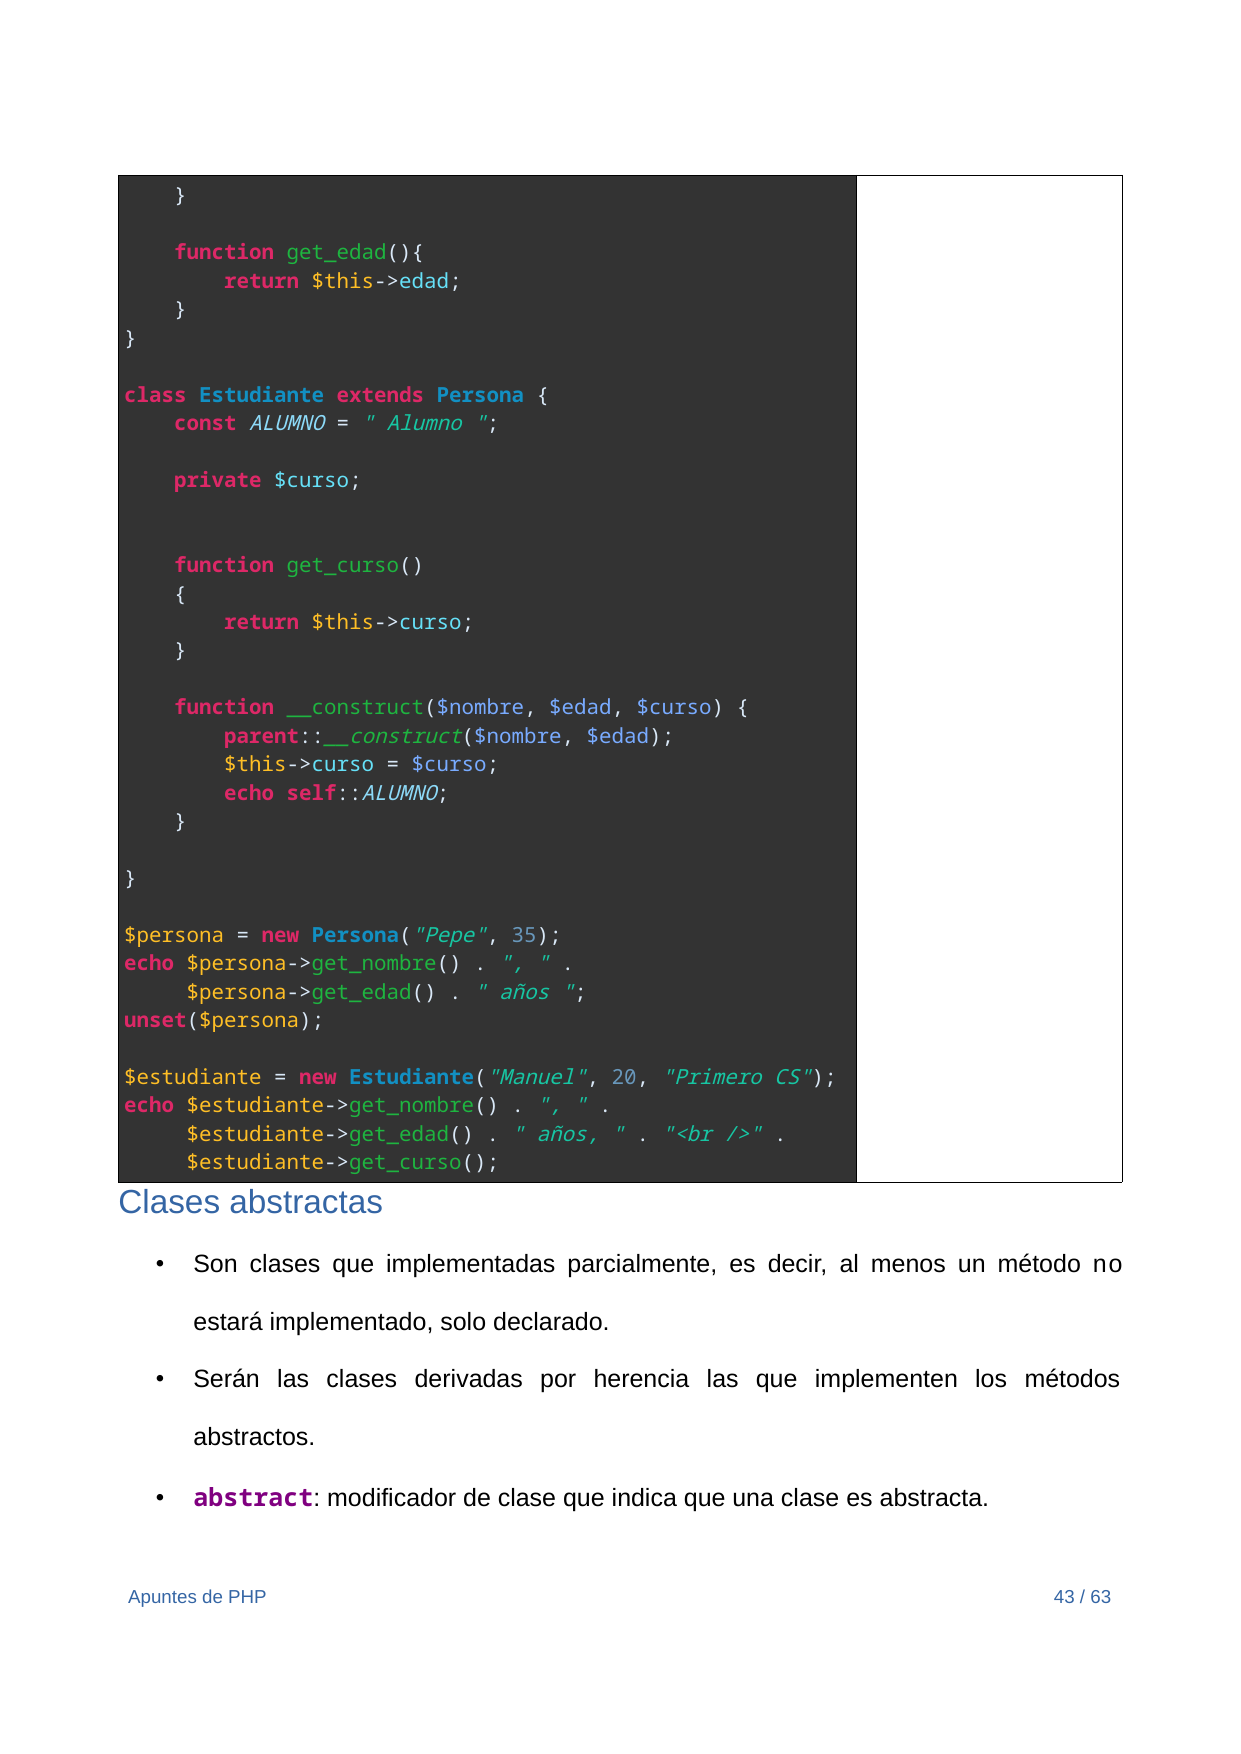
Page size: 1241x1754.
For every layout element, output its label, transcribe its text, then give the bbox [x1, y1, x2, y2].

table_header } function get_edad(){ return $this->edad; } } class Estudiante extends Persona { const ALUMNO = " Alumno "; private $curso; function get_curso() { return $this->curso; } function __construct($nombre, $edad, $curso) { parent::__construct($nombre, $edad); $this->curso = $curso; echo self::ALUMNO; } } $persona = new Persona("Pepe", 35); echo $persona->get_nombre() . ", " . $persona->get_edad() . " años "; unset($persona); $estudiante = new Estudiante("Manuel", 20, "Primero CS"); echo $estudiante->get_nombre() . ", " . $estudiante->get_edad() . " años, " . "<br />" . $estudiante->get_curso(); [119, 176, 856, 1182]
list abstract: modificador de clase que indica que una clase es abstracta. [156, 1479, 1122, 1513]
list Serán las clases derivadas por herencia las que implementen los métodos abstractos. [156, 1364, 1122, 1450]
text Clases abstractas [118, 1183, 1122, 1220]
table_header [857, 176, 1122, 1182]
list Son clases que implementadas parcialmente, es decir, al menos un método no estará implementado, solo declarado. [156, 1249, 1122, 1335]
